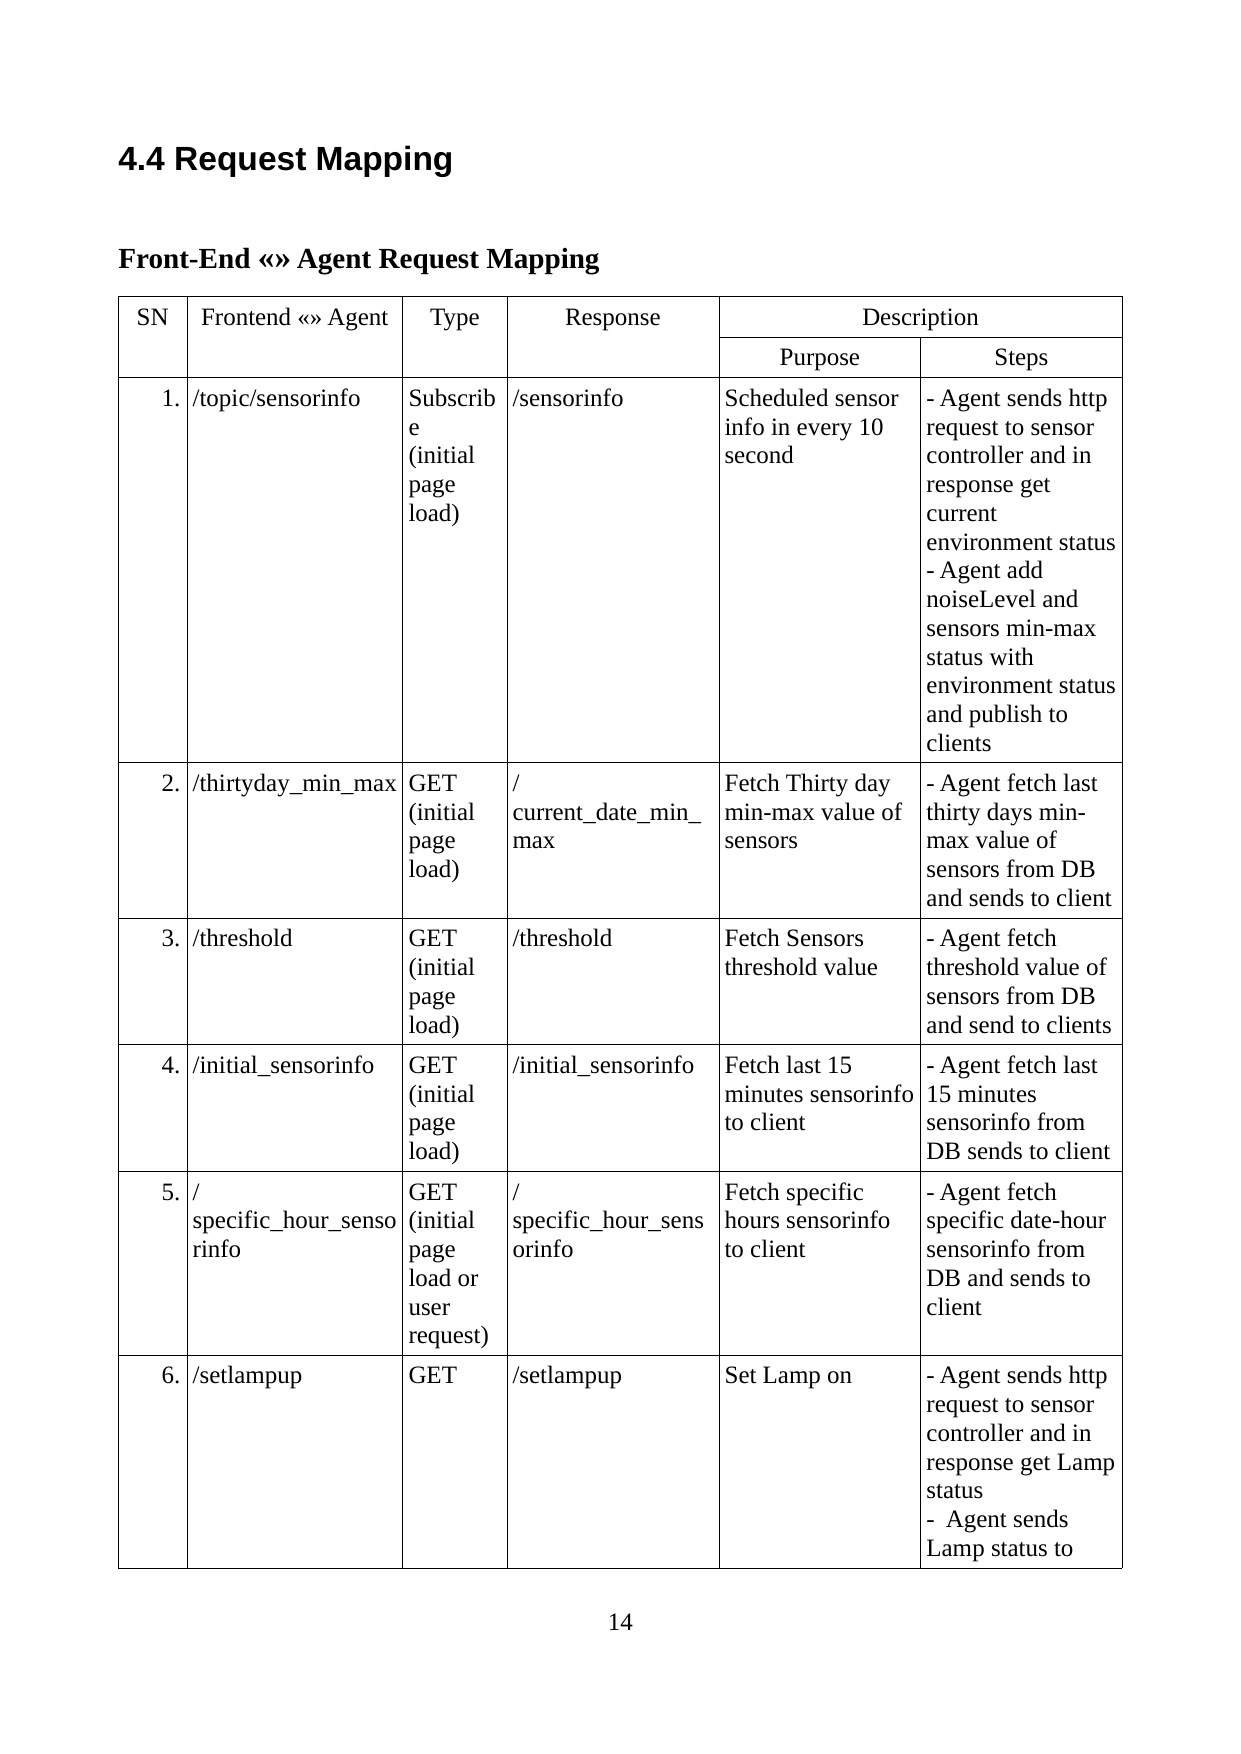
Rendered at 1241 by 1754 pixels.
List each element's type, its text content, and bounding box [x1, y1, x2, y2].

table_cell /specific_hour_sensorinfo [508, 1172, 719, 1355]
table_header Frontend «» Agent [188, 297, 402, 377]
table_cell /setlampup [508, 1356, 719, 1568]
table_cell [119, 919, 187, 1044]
table_cell GET (initial page load) [403, 1045, 507, 1171]
table_header Response [508, 297, 719, 377]
table_cell Steps [921, 338, 1122, 377]
table_cell /sensorinfo [508, 378, 719, 762]
table_cell /topic/sensorinfo [188, 378, 402, 762]
table_cell - Agent sends http request to sensor controller and in response get current environment status - Agent add noiseLevel and sensors min-max status with environment status and publish to clients [921, 378, 1122, 762]
table_cell /specific_hour_sensorinfo [188, 1172, 402, 1355]
table_cell [119, 1045, 187, 1171]
table_cell /setlampup [188, 1356, 402, 1568]
table_cell - Agent sends http request to sensor controller and in response get Lamp status - Agent sends Lamp status to [921, 1356, 1122, 1568]
table_cell Fetch specific hours sensorinfo to client [720, 1172, 920, 1355]
table_cell Fetch Sensors threshold value [720, 919, 920, 1044]
table_cell Scheduled sensor info in every 10 second [720, 378, 920, 762]
table_header SN [119, 297, 187, 377]
table_cell Purpose [720, 338, 920, 377]
table_cell /initial_sensorinfo [188, 1045, 402, 1171]
table_cell GET [403, 1356, 507, 1568]
table_cell GET (initial page load) [403, 763, 507, 918]
table_cell /threshold [188, 919, 402, 1044]
table_cell GET (initial page load or user request) [403, 1172, 507, 1355]
table_cell - Agent fetch last thirty days min-max value of sensors from DB and sends to client [921, 763, 1122, 918]
text Front-End «» Agent Request Mapping [118, 238, 1122, 276]
table_cell [119, 378, 187, 762]
table_cell /threshold [508, 919, 719, 1044]
table_cell /thirtyday_min_max [188, 763, 402, 918]
table_cell /current_date_min_max [508, 763, 719, 918]
table_cell [119, 1172, 187, 1355]
table_cell Fetch last 15 minutes sensorinfo to client [720, 1045, 920, 1171]
subtitle 4.4 Request Mapping [118, 139, 1122, 178]
table_header Description [720, 297, 1122, 337]
table_cell - Agent fetch specific date-hour sensorinfo from DB and sends to client [921, 1172, 1122, 1355]
table_cell Subscribe (initial page load) [403, 378, 507, 762]
table_cell GET (initial page load) [403, 919, 507, 1044]
table_cell [119, 1356, 187, 1568]
table_header Type [403, 297, 507, 377]
table_cell Fetch Thirty day min-max value of sensors [720, 763, 920, 918]
table_cell - Agent fetch last 15 minutes sensorinfo from DB sends to client [921, 1045, 1122, 1171]
table_cell [119, 763, 187, 918]
table_cell /initial_sensorinfo [508, 1045, 719, 1171]
table_cell Set Lamp on [720, 1356, 920, 1568]
table_cell - Agent fetch threshold value of sensors from DB and send to clients [921, 919, 1122, 1044]
